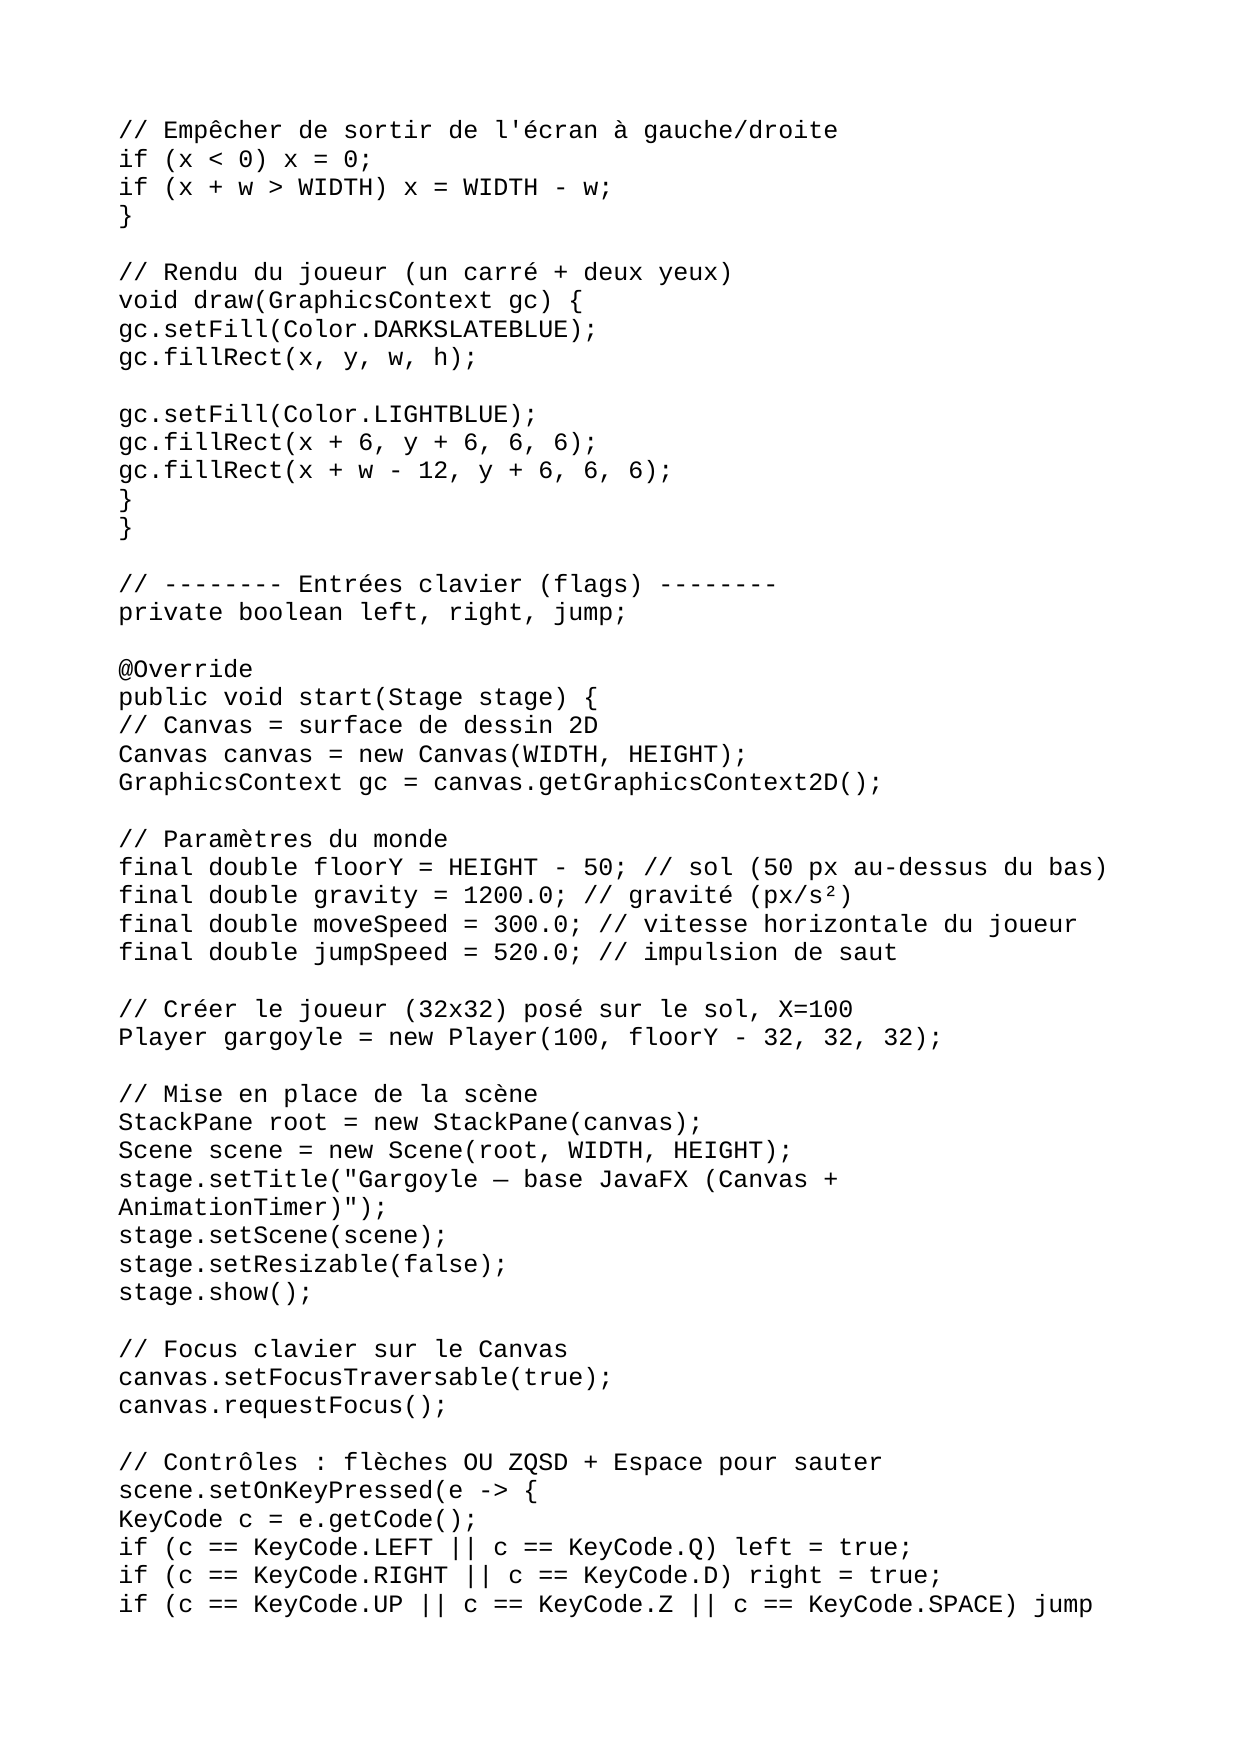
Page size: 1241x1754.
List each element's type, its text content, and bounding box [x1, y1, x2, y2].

text void draw(GraphicsContext gc) { [118, 288, 1122, 316]
text gc.fillRect(x + 6, y + 6, 6, 6); [118, 430, 1122, 458]
text final double jumpSpeed = 520.0; // impulsion de saut [118, 940, 1122, 968]
text Player gargoyle = new Player(100, floorY - 32, 32, 32); [118, 1025, 1122, 1053]
text // Empêcher de sortir de l'écran à gauche/droite [118, 118, 1122, 146]
text // Canvas = surface de dessin 2D [118, 713, 1122, 741]
text KeyCode c = e.getCode(); [118, 1506, 1122, 1535]
text public void start(Stage stage) { [118, 685, 1122, 713]
text StackPane root = new StackPane(canvas); [118, 1110, 1122, 1138]
text scene.setOnKeyPressed(e -> { [118, 1478, 1122, 1506]
text gc.fillRect(x + w - 12, y + 6, 6, 6); [118, 458, 1122, 486]
text // Contrôles : flèches OU ZQSD + Espace pour sauter [118, 1450, 1122, 1478]
text gc.setFill(Color.LIGHTBLUE); [118, 401, 1122, 430]
text } [118, 515, 1122, 543]
text if (x < 0) x = 0; [118, 146, 1122, 175]
text if (c == KeyCode.UP || c == KeyCode.Z || c == KeyCode.SPACE) jump [118, 1591, 1122, 1620]
text canvas.requestFocus(); [118, 1393, 1122, 1421]
text GraphicsContext gc = canvas.getGraphicsContext2D(); [118, 770, 1122, 798]
text // Créer le joueur (32x32) posé sur le sol, X=100 [118, 996, 1122, 1025]
text @Override [118, 656, 1122, 685]
text // Rendu du joueur (un carré + deux yeux) [118, 260, 1122, 288]
text stage.setTitle("Gargoyle — base JavaFX (Canvas + AnimationTimer)"); [118, 1166, 1122, 1223]
text final double gravity = 1200.0; // gravité (px/s²) [118, 883, 1122, 911]
text // -------- Entrées clavier (flags) -------- [118, 571, 1122, 600]
text // Mise en place de la scène [118, 1081, 1122, 1110]
text gc.setFill(Color.DARKSLATEBLUE); [118, 316, 1122, 345]
text Scene scene = new Scene(root, WIDTH, HEIGHT); [118, 1138, 1122, 1166]
text private boolean left, right, jump; [118, 600, 1122, 628]
text if (c == KeyCode.RIGHT || c == KeyCode.D) right = true; [118, 1563, 1122, 1591]
text final double floorY = HEIGHT - 50; // sol (50 px au-dessus du bas) [118, 855, 1122, 883]
text if (x + w > WIDTH) x = WIDTH - w; [118, 175, 1122, 203]
text final double moveSpeed = 300.0; // vitesse horizontale du joueur [118, 911, 1122, 940]
text // Paramètres du monde [118, 826, 1122, 855]
text gc.fillRect(x, y, w, h); [118, 345, 1122, 373]
text Canvas canvas = new Canvas(WIDTH, HEIGHT); [118, 741, 1122, 770]
text stage.show(); [118, 1280, 1122, 1308]
text stage.setResizable(false); [118, 1251, 1122, 1280]
text } [118, 486, 1122, 515]
text stage.setScene(scene); [118, 1223, 1122, 1251]
text if (c == KeyCode.LEFT || c == KeyCode.Q) left = true; [118, 1535, 1122, 1563]
text // Focus clavier sur le Canvas [118, 1336, 1122, 1365]
text } [118, 203, 1122, 231]
text canvas.setFocusTraversable(true); [118, 1365, 1122, 1393]
